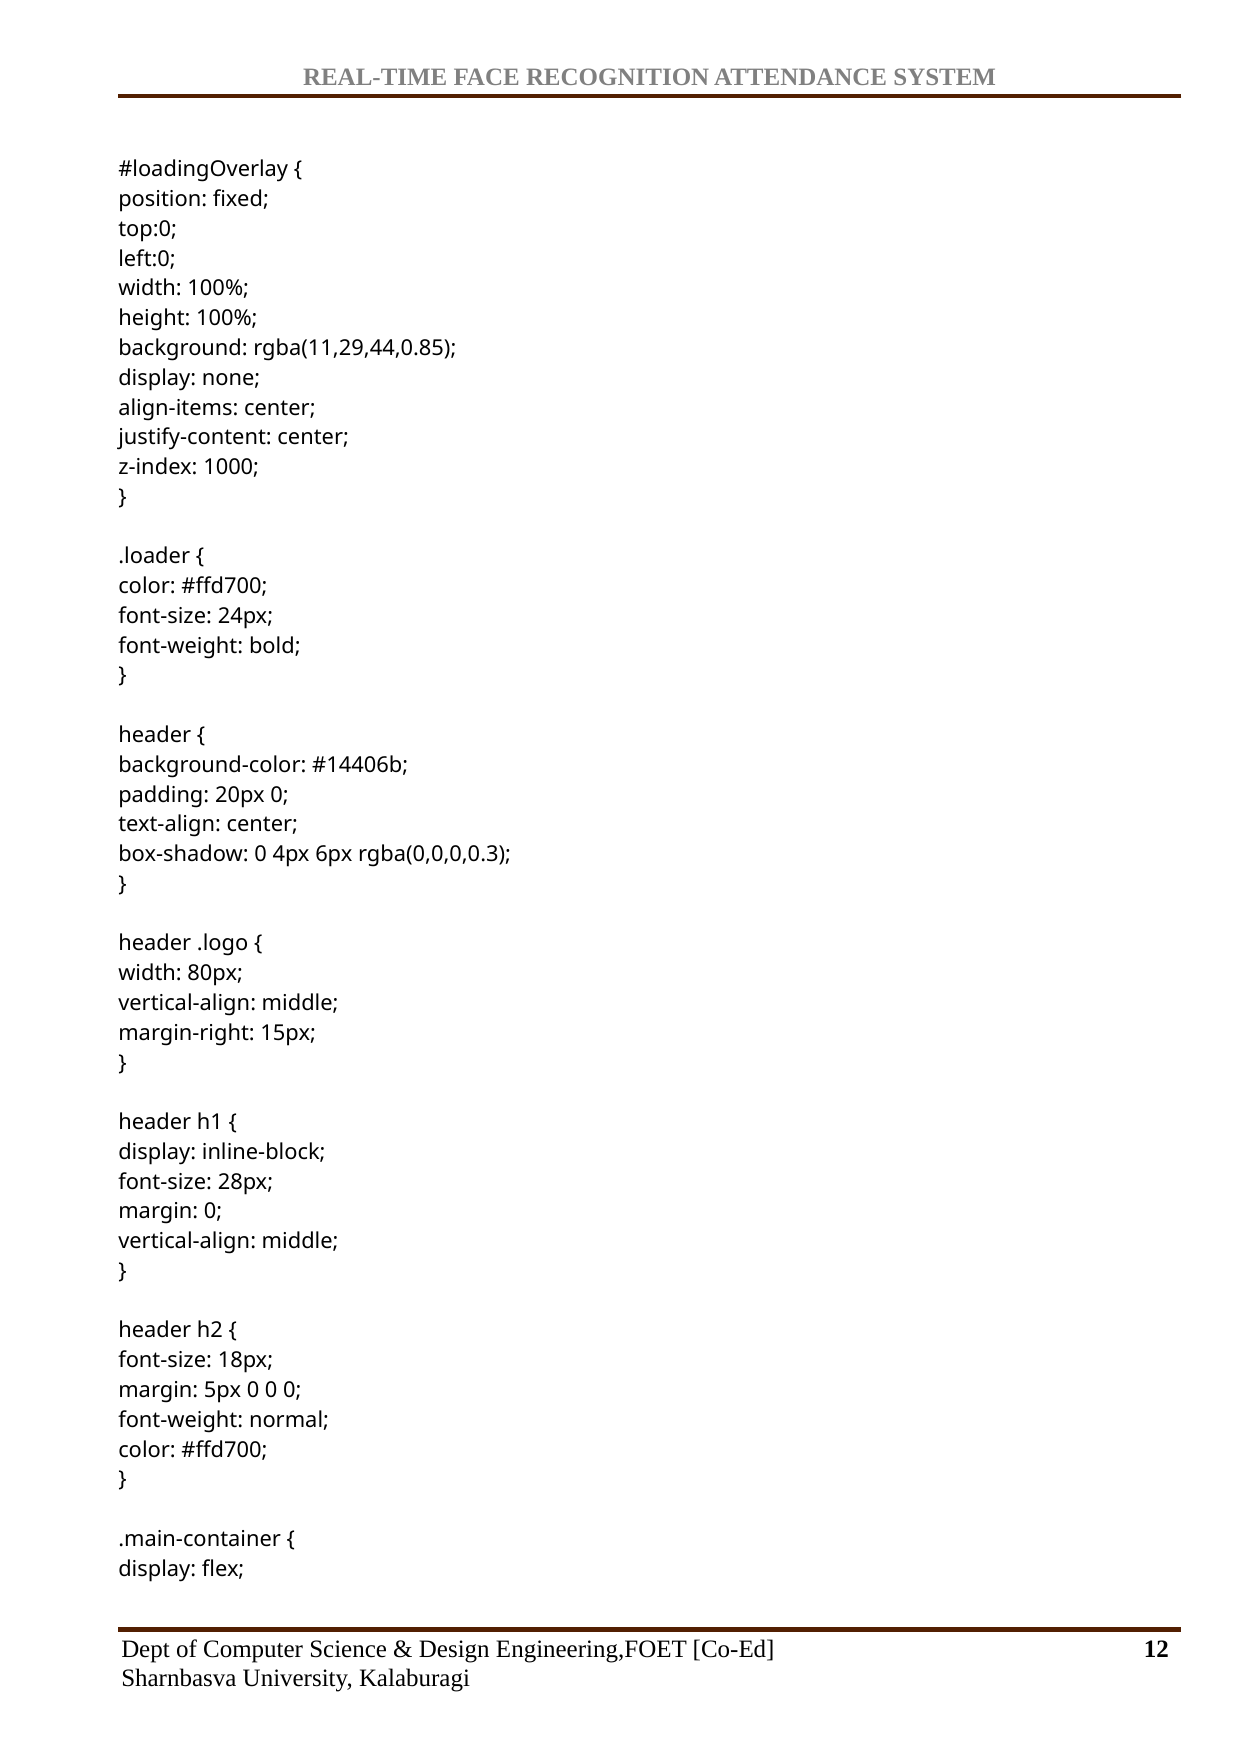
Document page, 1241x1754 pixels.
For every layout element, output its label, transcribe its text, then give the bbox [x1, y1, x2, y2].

text font-size: 24px; [118, 600, 1181, 630]
text font-weight: bold; [118, 630, 1181, 659]
text color: #ffd700; [118, 570, 1181, 600]
text align-items: center; [118, 391, 1181, 421]
text header h1 { [118, 1106, 1181, 1136]
text box-shadow: 0 4px 6px rgba(0,0,0,0.3); [118, 838, 1181, 868]
text } [118, 1463, 1181, 1493]
text } [118, 1047, 1181, 1076]
text width: 100%; [118, 272, 1181, 302]
text header h2 { [118, 1314, 1181, 1344]
text position: fixed; [118, 183, 1181, 213]
text height: 100%; [118, 302, 1181, 332]
text width: 80px; [118, 957, 1181, 987]
text top:0; [118, 213, 1181, 242]
text left:0; [118, 242, 1181, 272]
text vertical-align: middle; [118, 1225, 1181, 1255]
text background: rgba(11,29,44,0.85); [118, 332, 1181, 362]
text header .logo { [118, 927, 1181, 957]
text vertical-align: middle; [118, 987, 1181, 1017]
text display: none; [118, 362, 1181, 391]
text font-weight: normal; [118, 1404, 1181, 1434]
text } [118, 868, 1181, 898]
text .main-container { [118, 1523, 1181, 1553]
text display: flex; [118, 1553, 1181, 1582]
text } [118, 1255, 1181, 1285]
text padding: 20px 0; [118, 778, 1181, 808]
text display: inline-block; [118, 1136, 1181, 1166]
text #loadingOverlay { [118, 153, 1181, 183]
text font-size: 18px; [118, 1344, 1181, 1374]
text z-index: 1000; [118, 451, 1181, 481]
text margin: 5px 0 0 0; [118, 1374, 1181, 1404]
text .loader { [118, 540, 1181, 570]
text background-color: #14406b; [118, 749, 1181, 778]
text } [118, 659, 1181, 689]
text margin: 0; [118, 1195, 1181, 1225]
text color: #ffd700; [118, 1434, 1181, 1463]
text } [118, 481, 1181, 511]
text font-size: 28px; [118, 1166, 1181, 1195]
text text-align: center; [118, 808, 1181, 838]
text header { [118, 719, 1181, 749]
text margin-right: 15px; [118, 1017, 1181, 1047]
text justify-content: center; [118, 421, 1181, 451]
